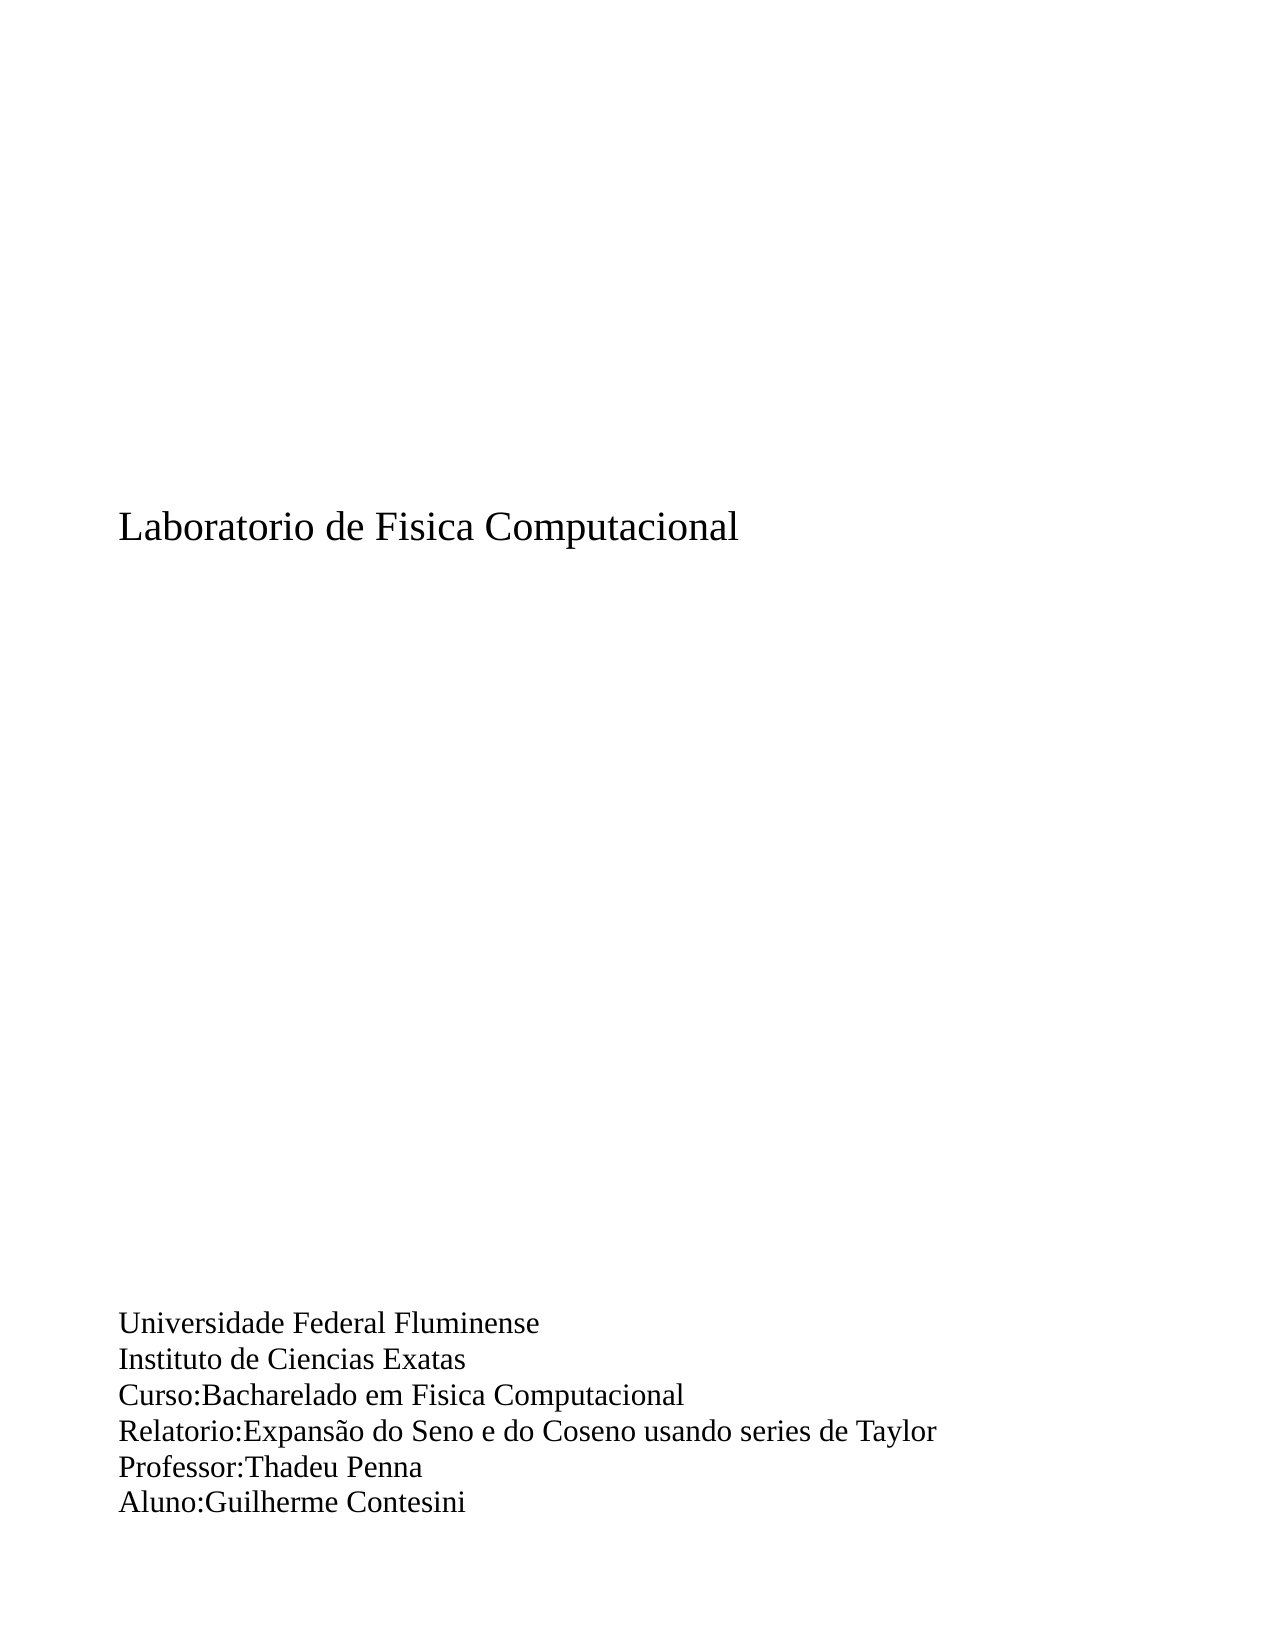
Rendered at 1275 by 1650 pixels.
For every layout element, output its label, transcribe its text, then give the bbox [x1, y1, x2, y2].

text Laboratorio de Fisica Computacional [118, 501, 1157, 549]
text Aluno:Guilherme Contesini [118, 1484, 1157, 1520]
text Instituto de Ciencias Exatas [118, 1340, 1157, 1376]
text Professor:Thadeu Penna [118, 1448, 1157, 1484]
text Universidade Federal Fluminense [118, 1304, 1157, 1340]
text Relatorio:Expansão do Seno e do Coseno usando series de Taylor [118, 1412, 1157, 1448]
text Curso:Bacharelado em Fisica Computacional [118, 1376, 1157, 1412]
